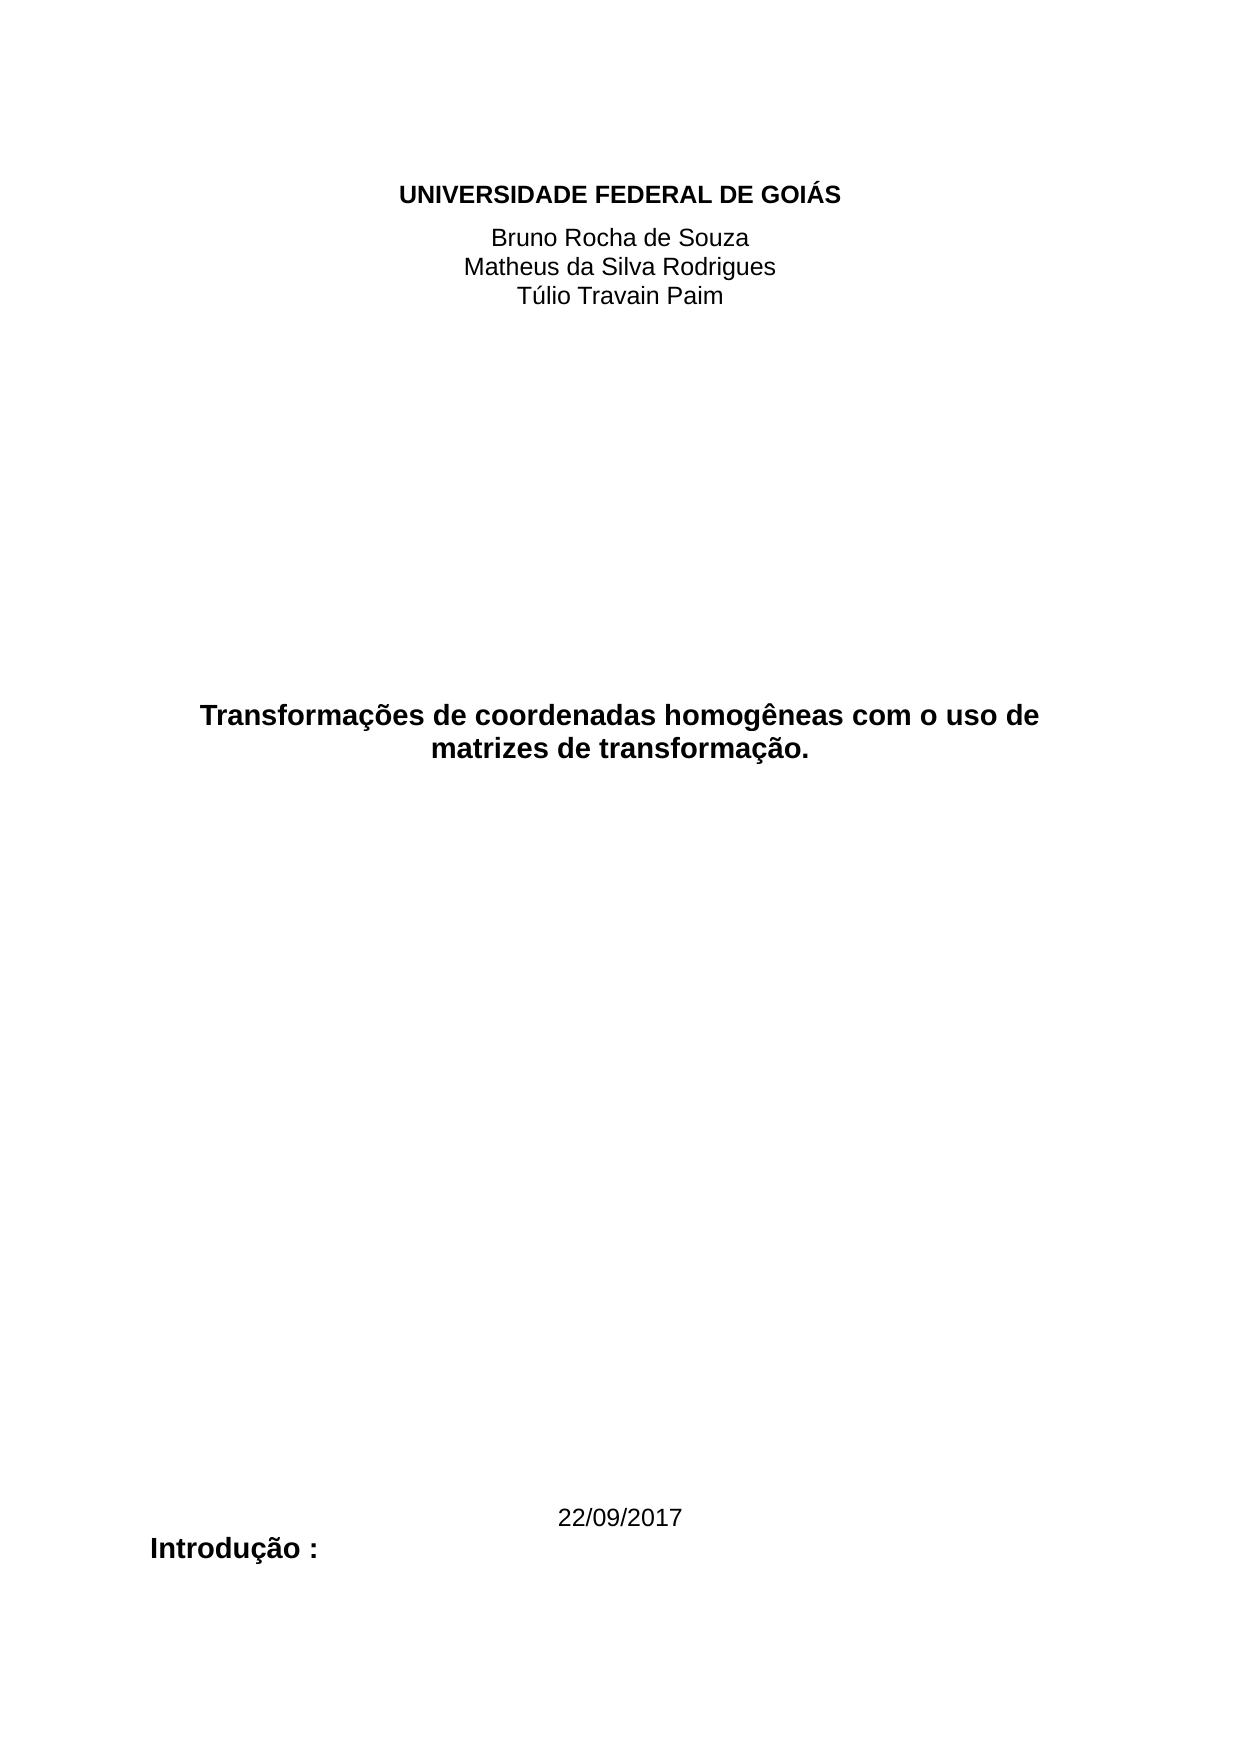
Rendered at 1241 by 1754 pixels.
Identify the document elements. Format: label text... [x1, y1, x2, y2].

text 22/09/2017 [150, 1503, 1090, 1531]
text UNIVERSIDADE FEDERAL DE GOIÁS [150, 180, 1090, 209]
text Bruno Rocha de Souza [150, 223, 1090, 252]
text Introdução : [150, 1531, 1090, 1565]
text Matheus da Silva Rodrigues [150, 252, 1090, 281]
text Transformações de coordenadas homogêneas com o uso de matrizes de transformação. [150, 698, 1090, 765]
text Túlio Travain Paim [150, 281, 1090, 309]
